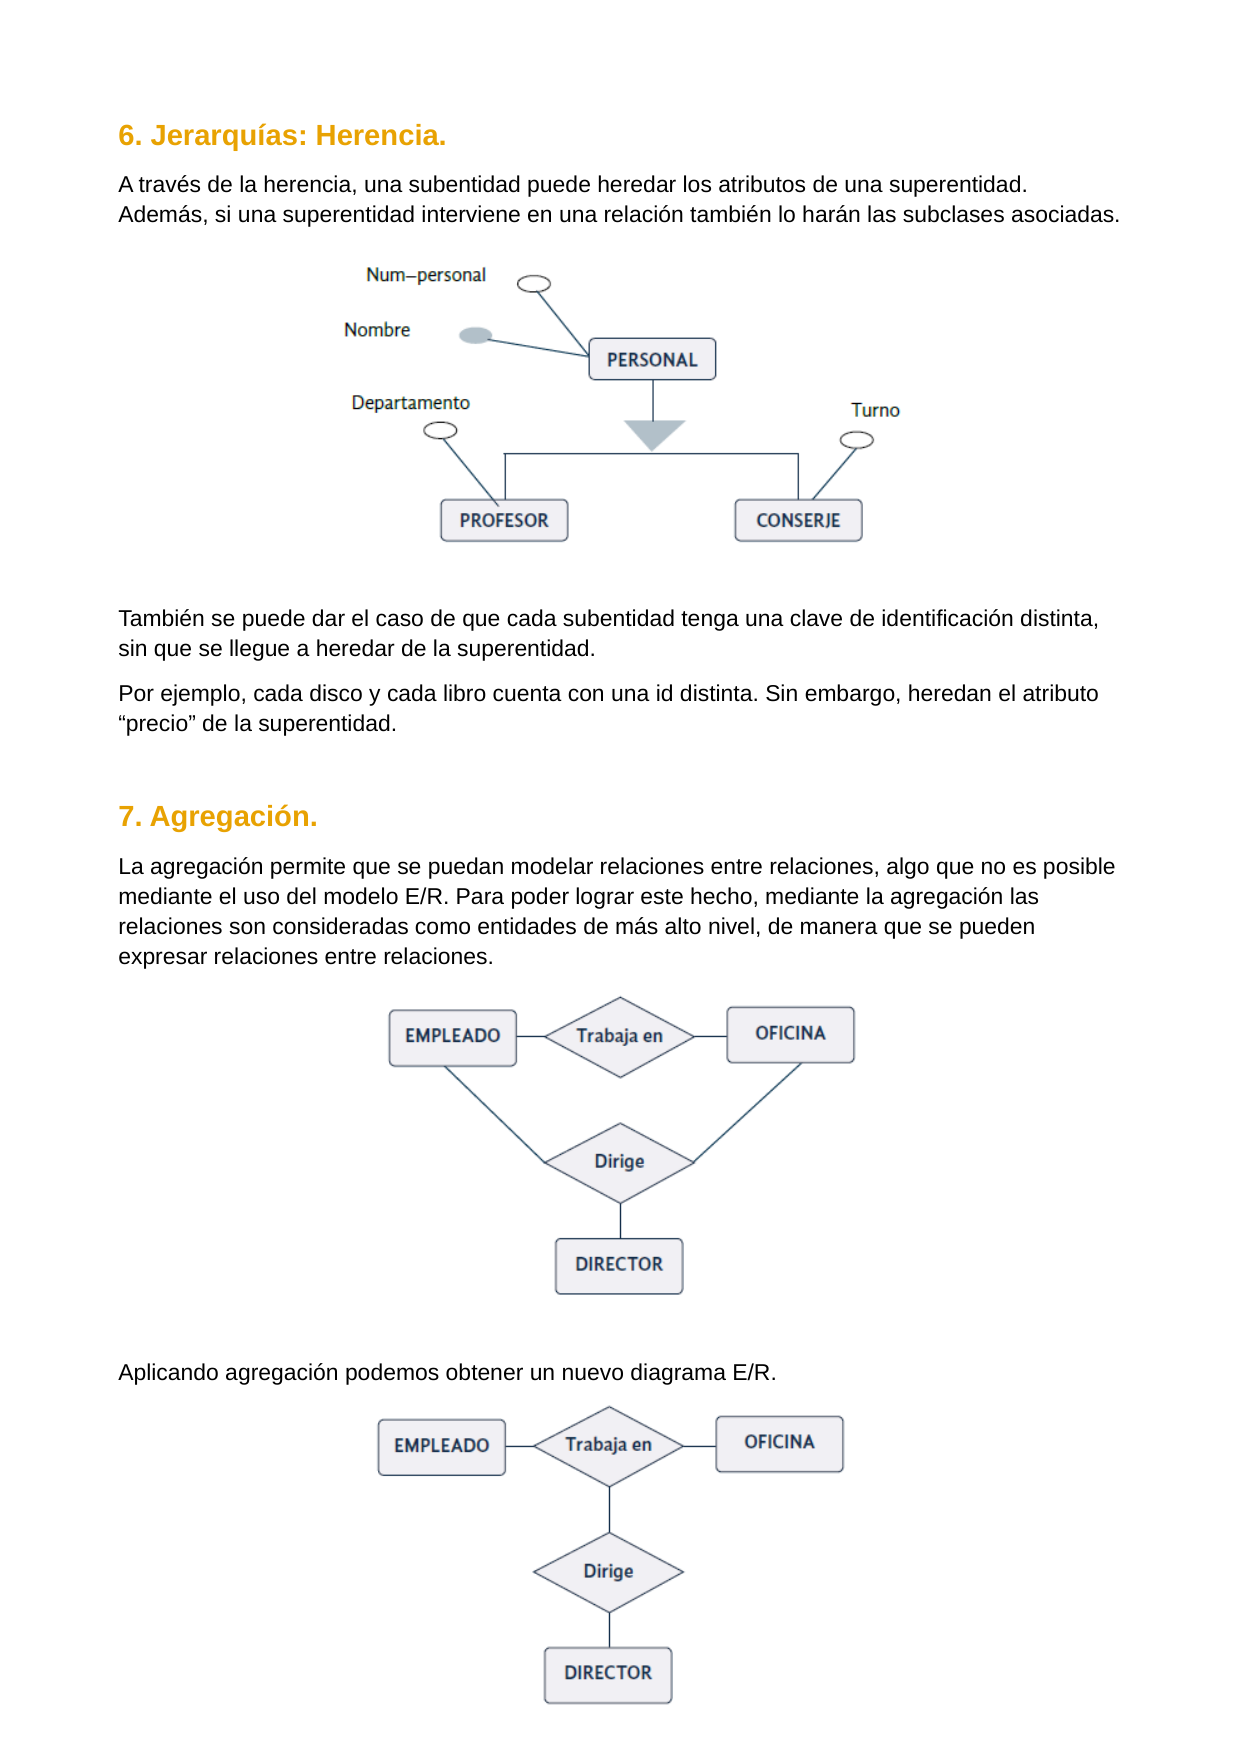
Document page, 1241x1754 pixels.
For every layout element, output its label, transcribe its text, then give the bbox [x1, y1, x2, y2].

text 6. Jerarquías: Herencia. [118, 118, 1122, 152]
text A través de la herencia, una subentidad puede heredar los atributos de una superentidad. Además, si una superentidad interviene en una relación también lo harán las subclases asociadas. [118, 171, 1122, 228]
text La agregación permite que se puedan modelar relaciones entre relaciones, algo que no es posible mediante el uso del modelo E/R. Para poder lograr este hecho, mediante la agregación las relaciones son consideradas como entidades de más alto nivel, de manera que se pueden expresar relaciones entre relaciones. [118, 853, 1122, 969]
text 7. Agregación. [118, 799, 1122, 833]
picture [367, 1397, 855, 1717]
text También se puede dar el caso de que cada subentidad tenga una clave de identificación distinta, sin que se llegue a heredar de la superentidad. [118, 605, 1122, 661]
picture [373, 992, 867, 1311]
text Aplicando agregación podemos obtener un nuevo diagrama E/R. [118, 1359, 1122, 1385]
text Por ejemplo, cada disco y cada libro cuenta con una id distinta. Sin embargo, heredan el atributo “precio” de la superentidad. [118, 680, 1122, 736]
picture [327, 256, 913, 556]
